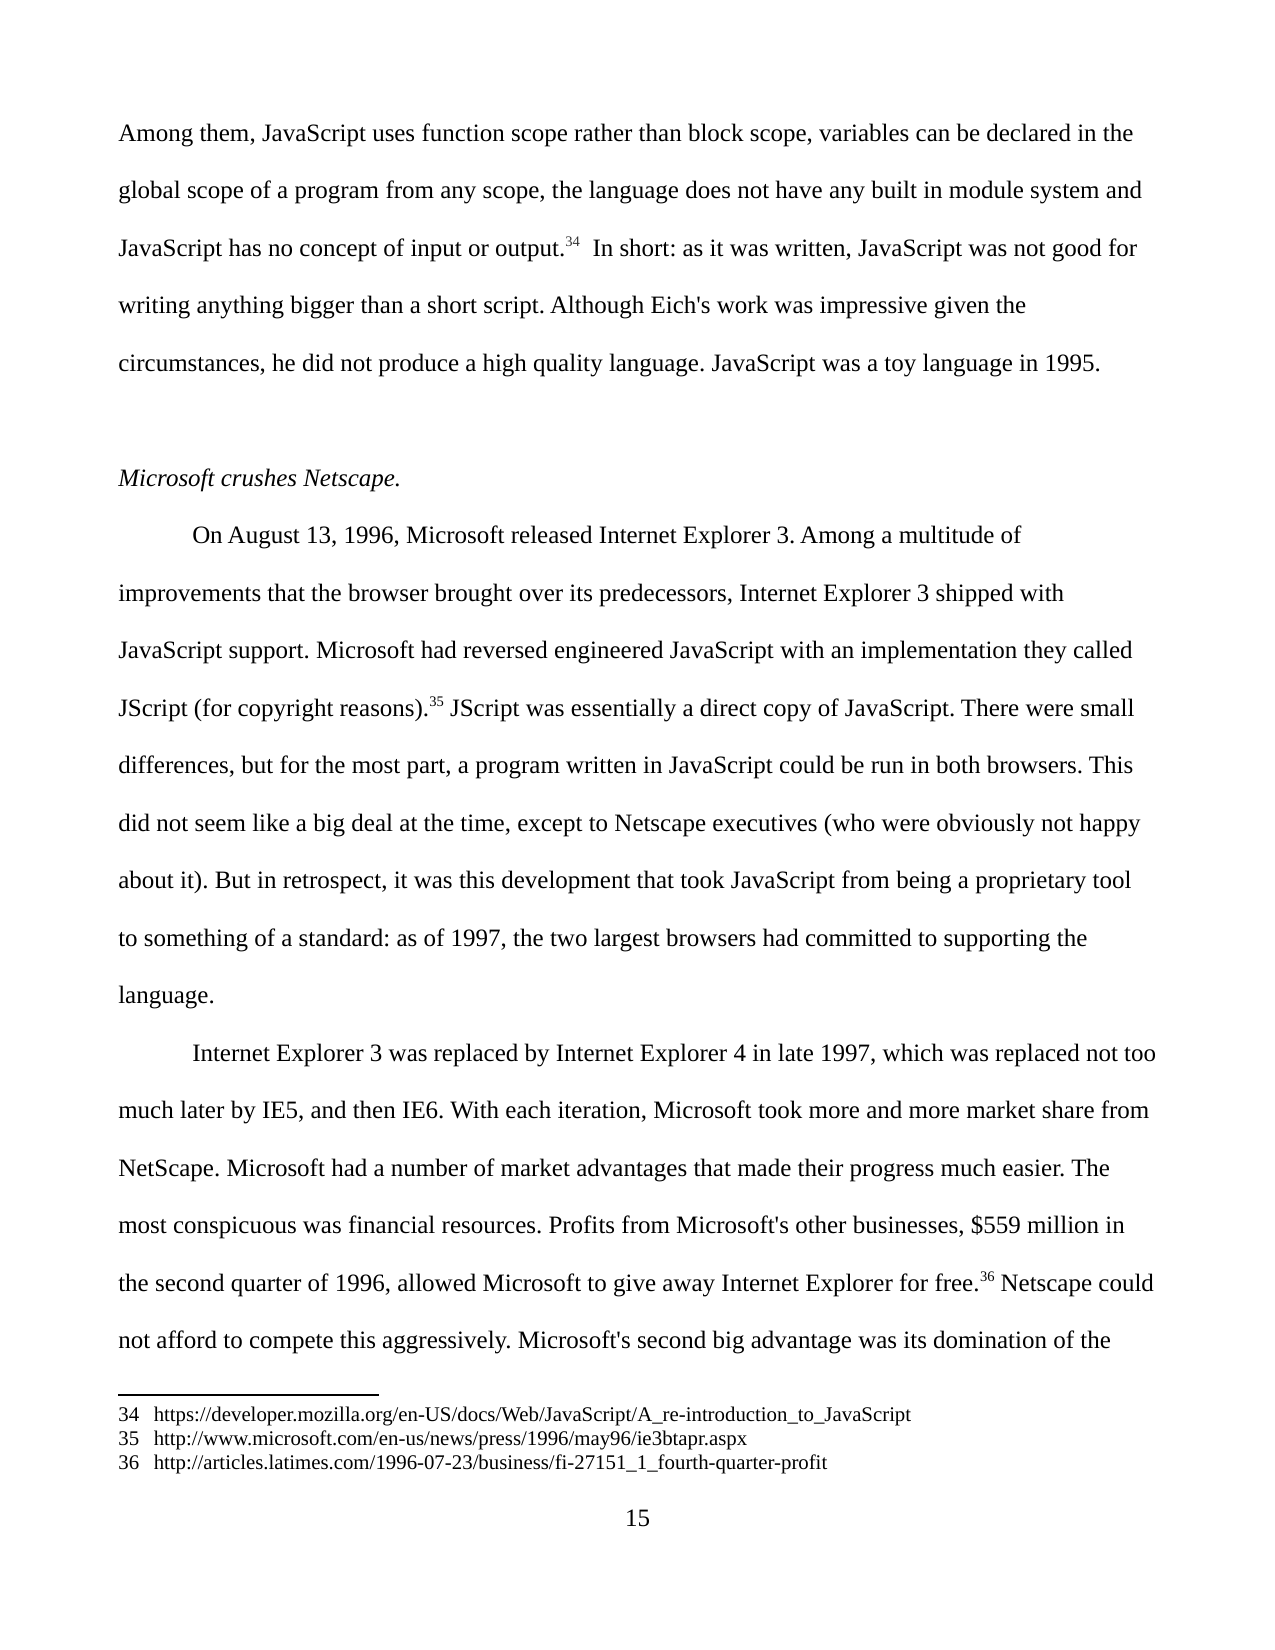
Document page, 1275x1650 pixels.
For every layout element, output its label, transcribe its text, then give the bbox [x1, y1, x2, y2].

text http://articles.latimes.com/1996-07-23/business/fi-27151_1_fourth-quarter-profit [118, 1449, 1157, 1474]
text Among them, JavaScript uses function scope rather than block scope, variables can be declared in the global scope of a program from any scope, the language does not have any built in module system and JavaScript has no concept of input or output. In short: as it was written, JavaScript was not good for writing anything bigger than a short script. Although Eich's work was impressive given the circumstances, he did not produce a high quality language. JavaScript was a toy language in 1995. [118, 118, 1157, 377]
text Internet Explorer 3 was replaced by Internet Explorer 4 in late 1997, which was replaced not too much later by IE5, and then IE6. With each iteration, Microsoft took more and more market share from NetScape. Microsoft had a number of market advantages that made their progress much easier. The most conspicuous was financial resources. Profits from Microsoft's other businesses, $559 million in the second quarter of 1996, allowed Microsoft to give away Internet Explorer for free. Netscape could not afford to compete this aggressively. Microsoft's second big advantage was its domination of the [118, 1038, 1157, 1354]
text https://developer.mozilla.org/en-US/docs/Web/JavaScript/A_re-introduction_to_JavaScript [118, 1401, 1157, 1426]
text Microsoft crushes Netscape. [118, 463, 1157, 492]
text http://www.microsoft.com/en-us/news/press/1996/may96/ie3btapr.aspx [118, 1426, 1157, 1449]
text On August 13, 1996, Microsoft released Internet Explorer 3. Among a multitude of improvements that the browser brought over its predecessors, Internet Explorer 3 shipped with JavaScript support. Microsoft had reversed engineered JavaScript with an implementation they called JScript (for copyright reasons). JScript was essentially a direct copy of JavaScript. There were small differences, but for the most part, a program written in JavaScript could be run in both browsers. This did not seem like a big deal at the time, except to Netscape executives (who were obviously not happy about it). But in retrospect, it was this development that took JavaScript from being a proprietary tool to something of a standard: as of 1997, the two largest browsers had committed to supporting the language. [118, 521, 1157, 1009]
